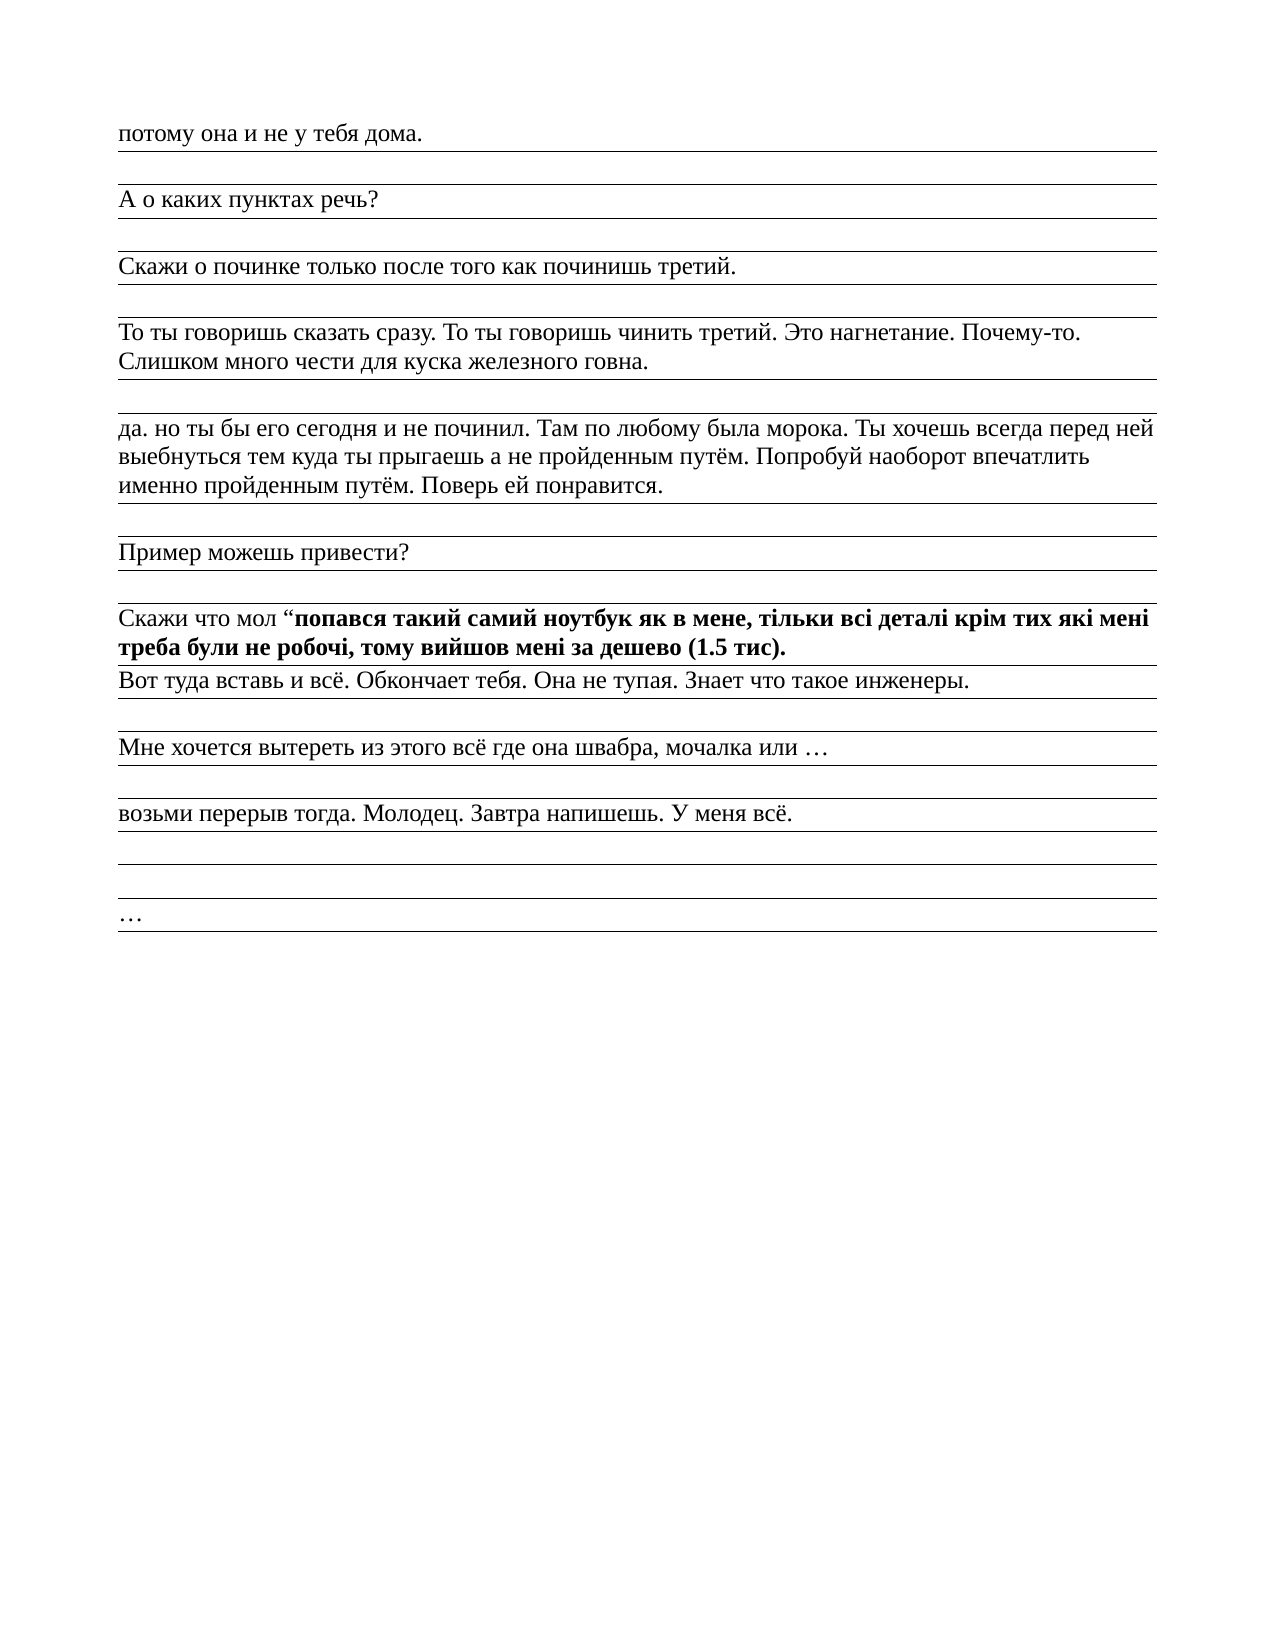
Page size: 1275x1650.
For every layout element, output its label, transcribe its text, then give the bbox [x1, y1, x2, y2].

text Мне хочется вытереть из этого всё где она швабра, мочалка или … [118, 732, 1157, 765]
text Скажи о починке только после того как починишь третий. [118, 252, 1157, 284]
text возьми перерыв тогда. Молодец. Завтра напишешь. У меня всё. [118, 799, 1157, 831]
text Скажи что мол “попався такий самий ноутбук як в мене, тільки всі деталі крім тих які мені треба були не робочі, тому вийшов мені за дешево (1.5 тис). [118, 604, 1157, 665]
text да. но ты бы его сегодня и не починил. Там по любому была морока. Ты хочешь всегда перед ней выебнуться тем куда ты прыгаешь а не пройденным путём. Попробуй наоборот впечатлить именно пройденным путём. Поверь ей понравится. [118, 414, 1157, 503]
text То ты говоришь сказать сразу. То ты говоришь чинить третий. Это нагнетание. Почему-то. Слишком много чести для куска железного говна. [118, 318, 1157, 379]
text потому она и не у тебя дома. [118, 118, 1157, 151]
text А о каких пунктах речь? [118, 185, 1157, 218]
text Пример можешь привести? [118, 537, 1157, 570]
text … [118, 899, 1157, 931]
text Вот туда вставь и всё. Обкончает тебя. Она не тупая. Знает что такое инженеры. [118, 666, 1157, 698]
